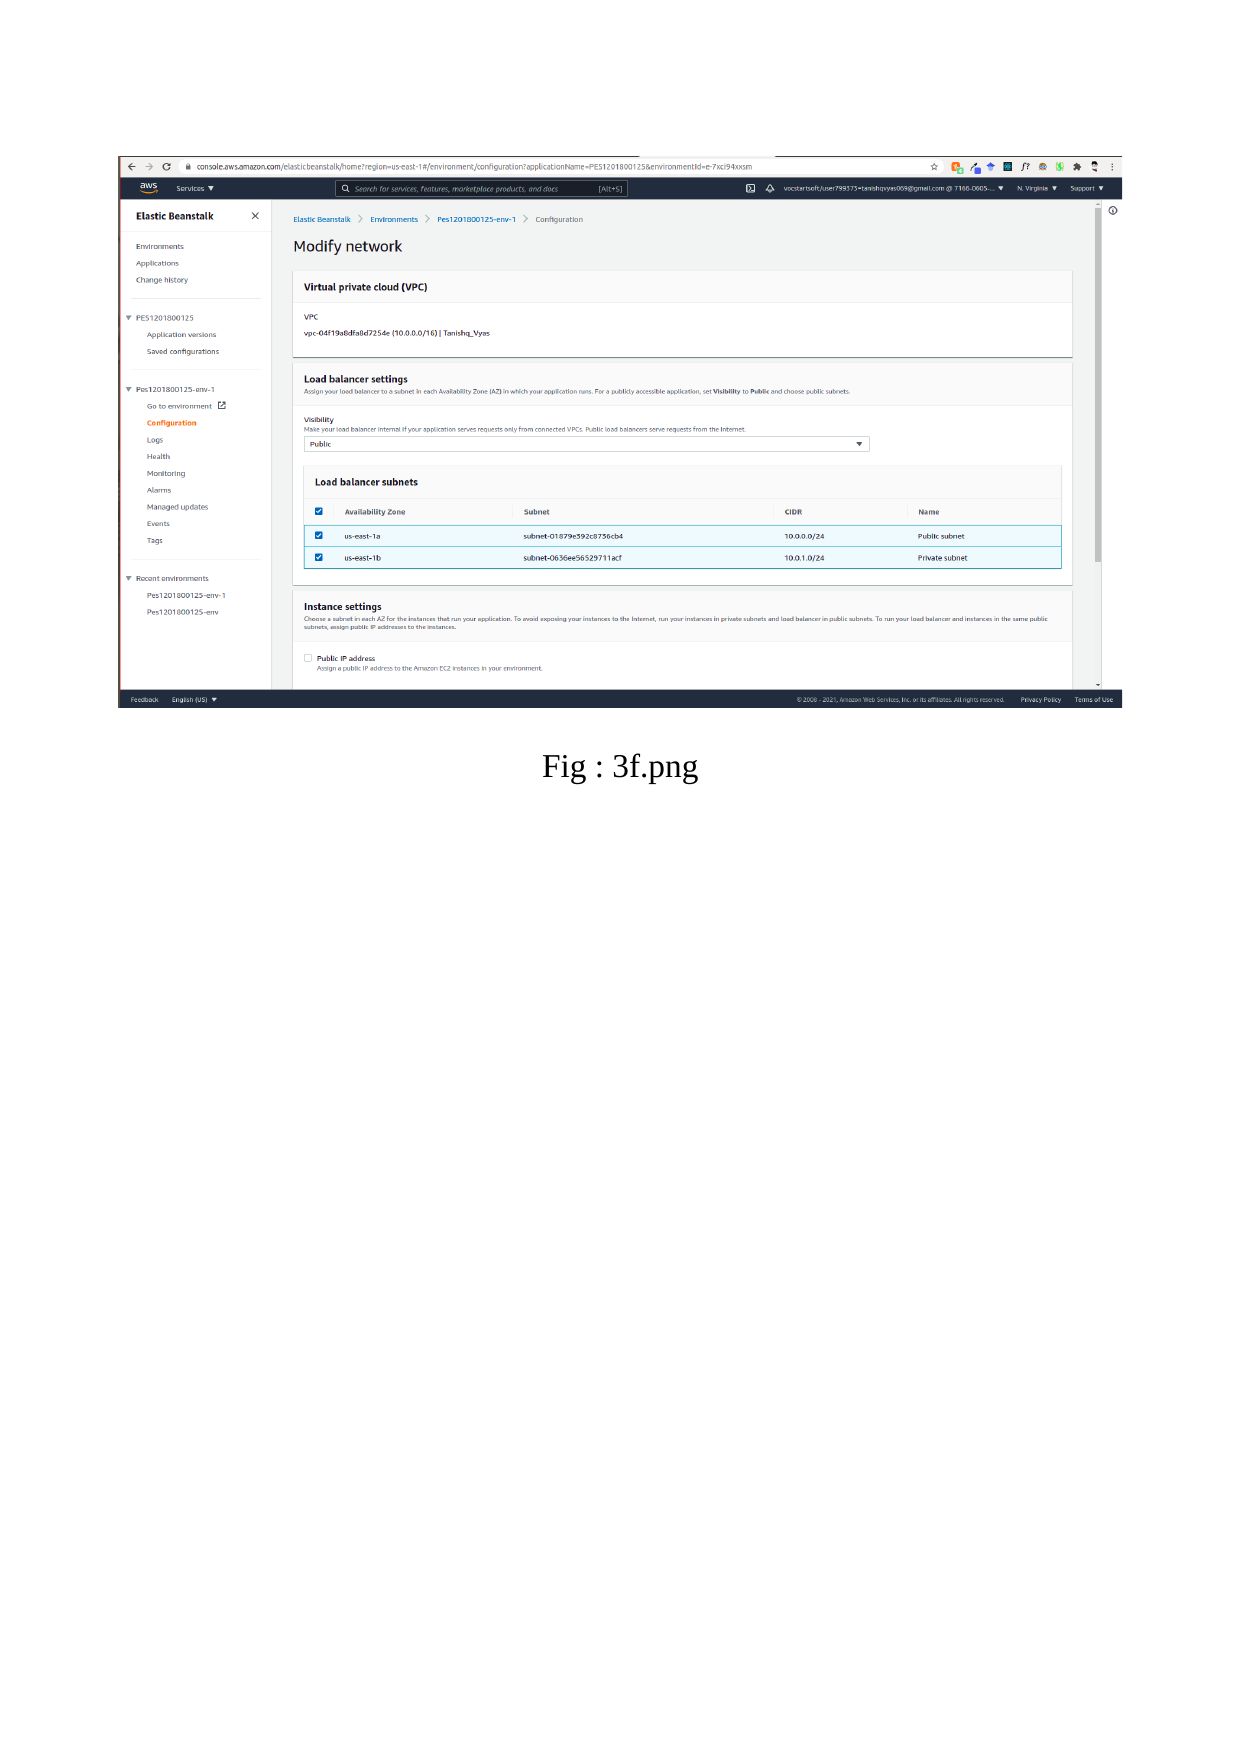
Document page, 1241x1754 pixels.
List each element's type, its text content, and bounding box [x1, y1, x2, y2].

picture [118, 156, 1123, 708]
text Fig : 3f.png [118, 746, 1122, 784]
